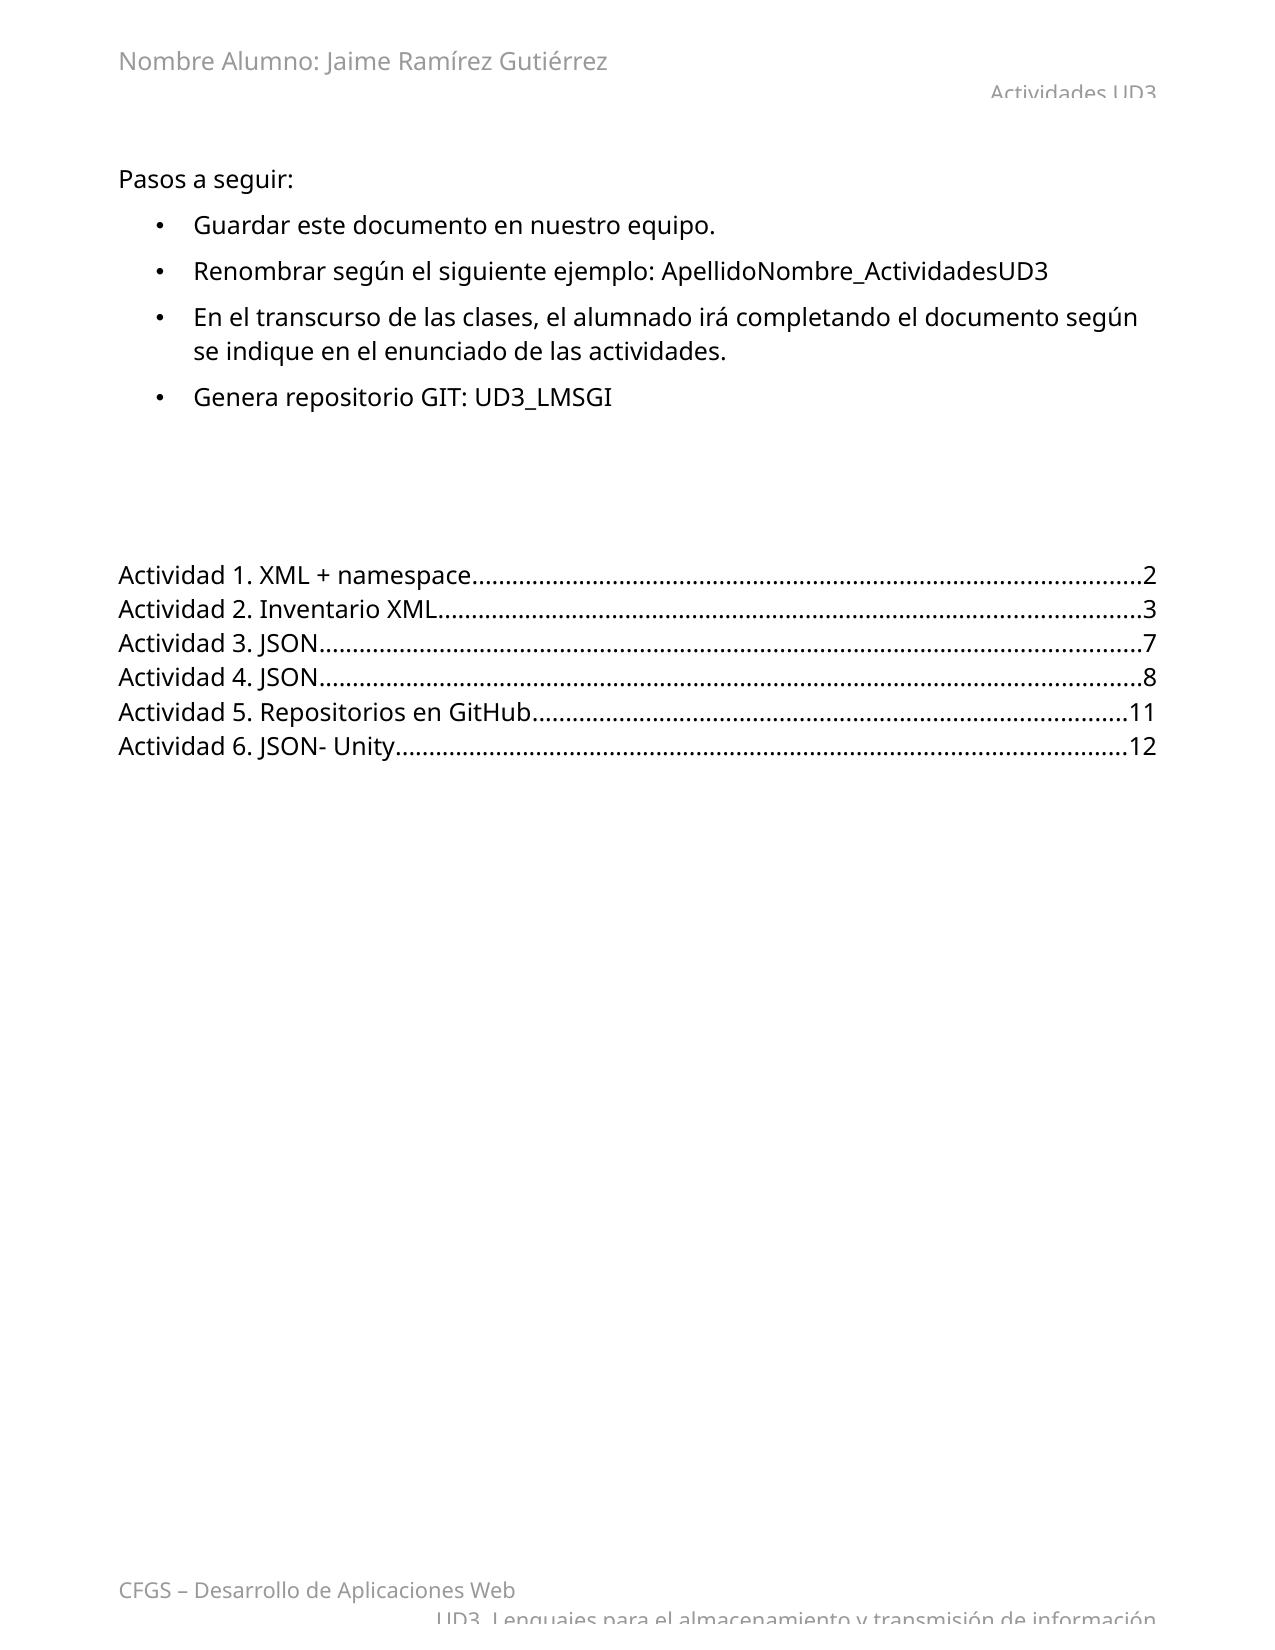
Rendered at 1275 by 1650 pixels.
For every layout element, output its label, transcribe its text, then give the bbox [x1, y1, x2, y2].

text Actividad 2. Inventario XML 3 [118, 592, 1157, 626]
text Actividad 4. JSON 8 [118, 660, 1157, 694]
list Renombrar según el siguiente ejemplo: ApellidoNombre_ActividadesUD3 [156, 253, 1157, 287]
text Actividad 5. Repositorios en GitHub 11 [118, 694, 1157, 728]
text Pasos a seguir: [118, 161, 1157, 195]
text Actividad 1. XML + namespace 2 [118, 558, 1157, 592]
list En el transcurso de las clases, el alumnado irá completando el documento según se indique en el enunciado de las actividades. [156, 299, 1157, 367]
list Genera repositorio GIT: UD3_LMSGI [156, 379, 1157, 413]
text Actividad 6. JSON- Unity 12 [118, 728, 1157, 762]
list Guardar este documento en nuestro equipo. [156, 207, 1157, 241]
text Actividad 3. JSON 7 [118, 626, 1157, 660]
